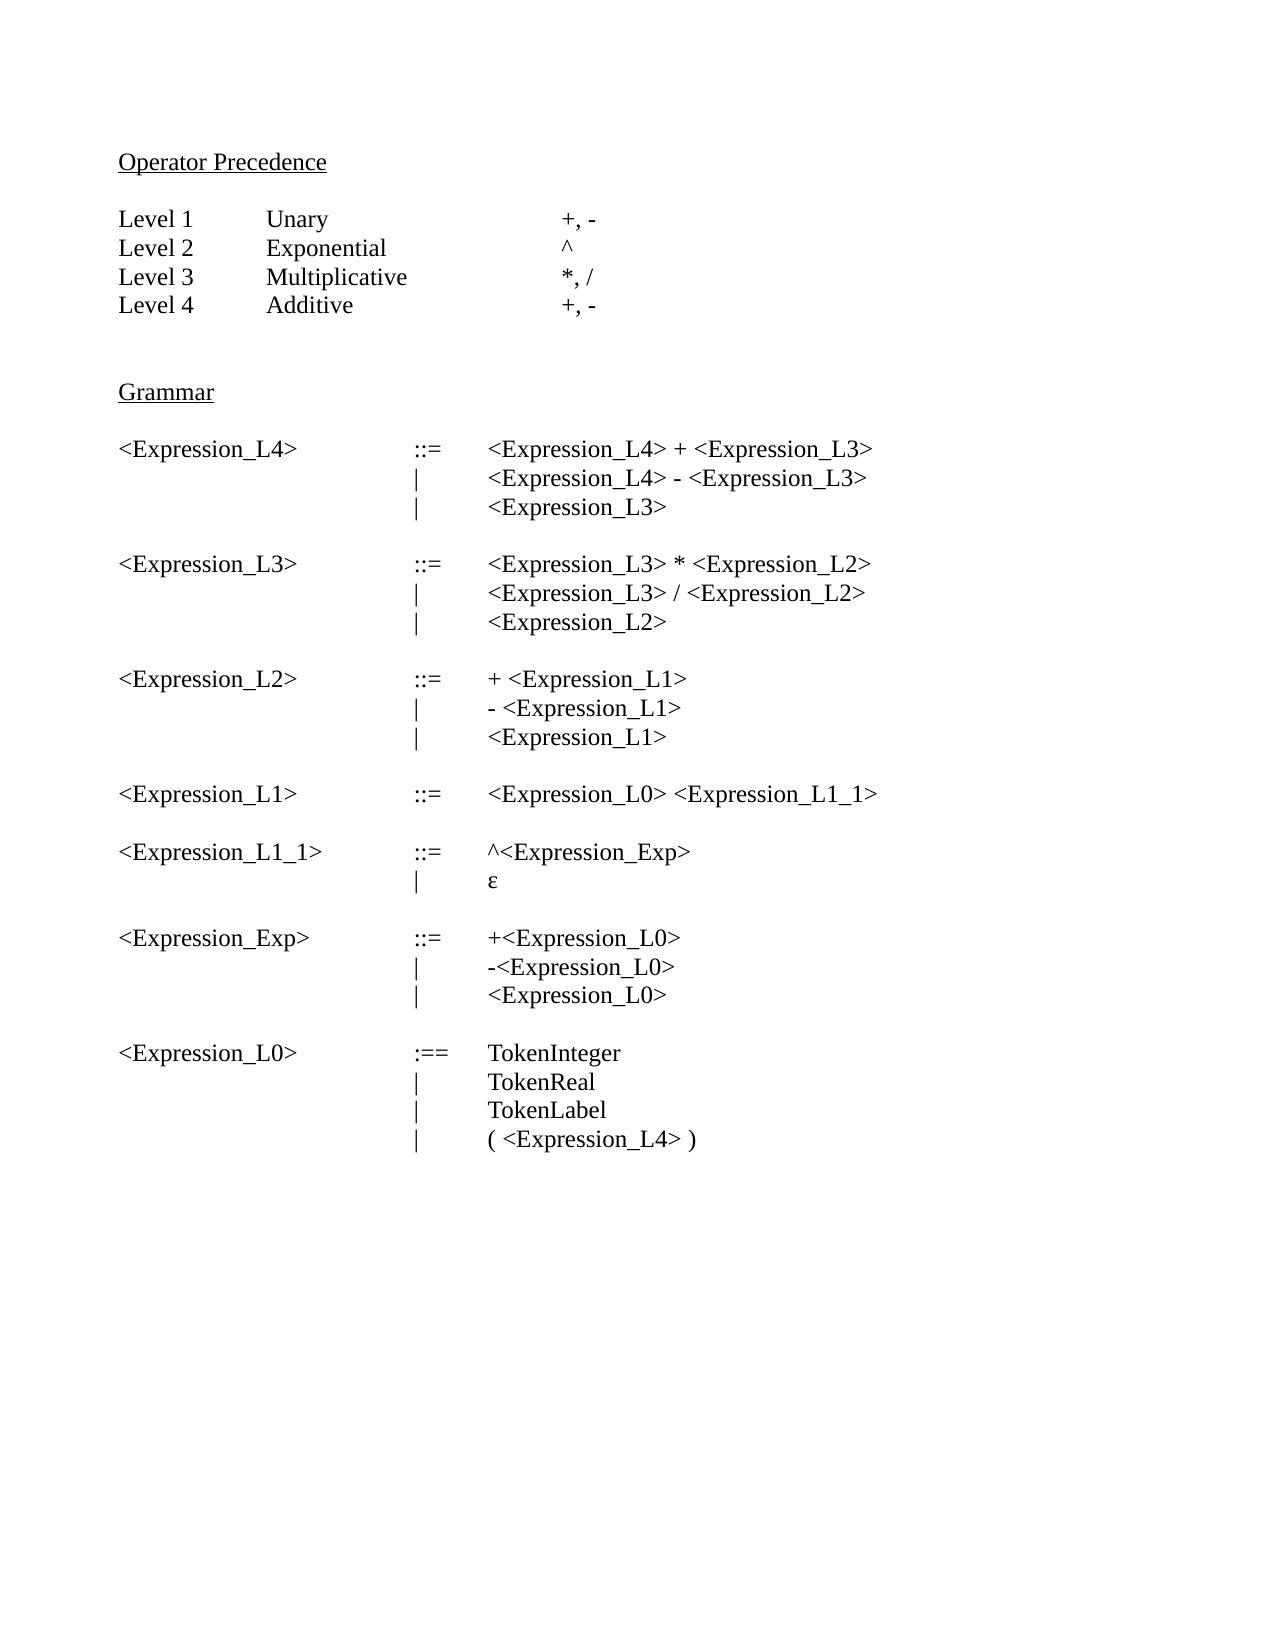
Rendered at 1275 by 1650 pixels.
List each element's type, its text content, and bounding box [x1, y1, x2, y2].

text | <Expression_L2> [118, 607, 1157, 636]
text Operator Precedence [118, 147, 1157, 176]
text | - <Expression_L1> [118, 693, 1157, 722]
text | -<Expression_L0> [118, 952, 1157, 981]
text | ( <Expression_L4> ) [118, 1124, 1157, 1153]
text Level 1 Unary +, - [118, 204, 1157, 233]
text | ε [118, 866, 1157, 894]
text | <Expression_L0> [118, 981, 1157, 1009]
text <Expression_Exp> ::= +<Expression_L0> [118, 923, 1157, 952]
text <Expression_L1> ::= <Expression_L0> <Expression_L1_1> [118, 779, 1157, 808]
text <Expression_L3> ::= <Expression_L3> * <Expression_L2> [118, 549, 1157, 578]
text <Expression_L2> ::= + <Expression_L1> [118, 664, 1157, 693]
text | <Expression_L4> - <Expression_L3> [118, 463, 1157, 492]
text | TokenReal [118, 1067, 1157, 1096]
text | <Expression_L1> [118, 722, 1157, 751]
text <Expression_L0> :== TokenInteger [118, 1038, 1157, 1067]
text Grammar [118, 377, 1157, 406]
text <Expression_L4> ::= <Expression_L4> + <Expression_L3> [118, 434, 1157, 463]
text <Expression_L1_1> ::= ^<Expression_Exp> [118, 837, 1157, 866]
text | TokenLabel [118, 1096, 1157, 1124]
text | <Expression_L3> [118, 492, 1157, 521]
text | <Expression_L3> / <Expression_L2> [118, 578, 1157, 607]
text Level 4 Additive +, - [118, 291, 1157, 319]
text Level 3 Multiplicative *, / [118, 262, 1157, 291]
text Level 2 Exponential ^ [118, 233, 1157, 262]
